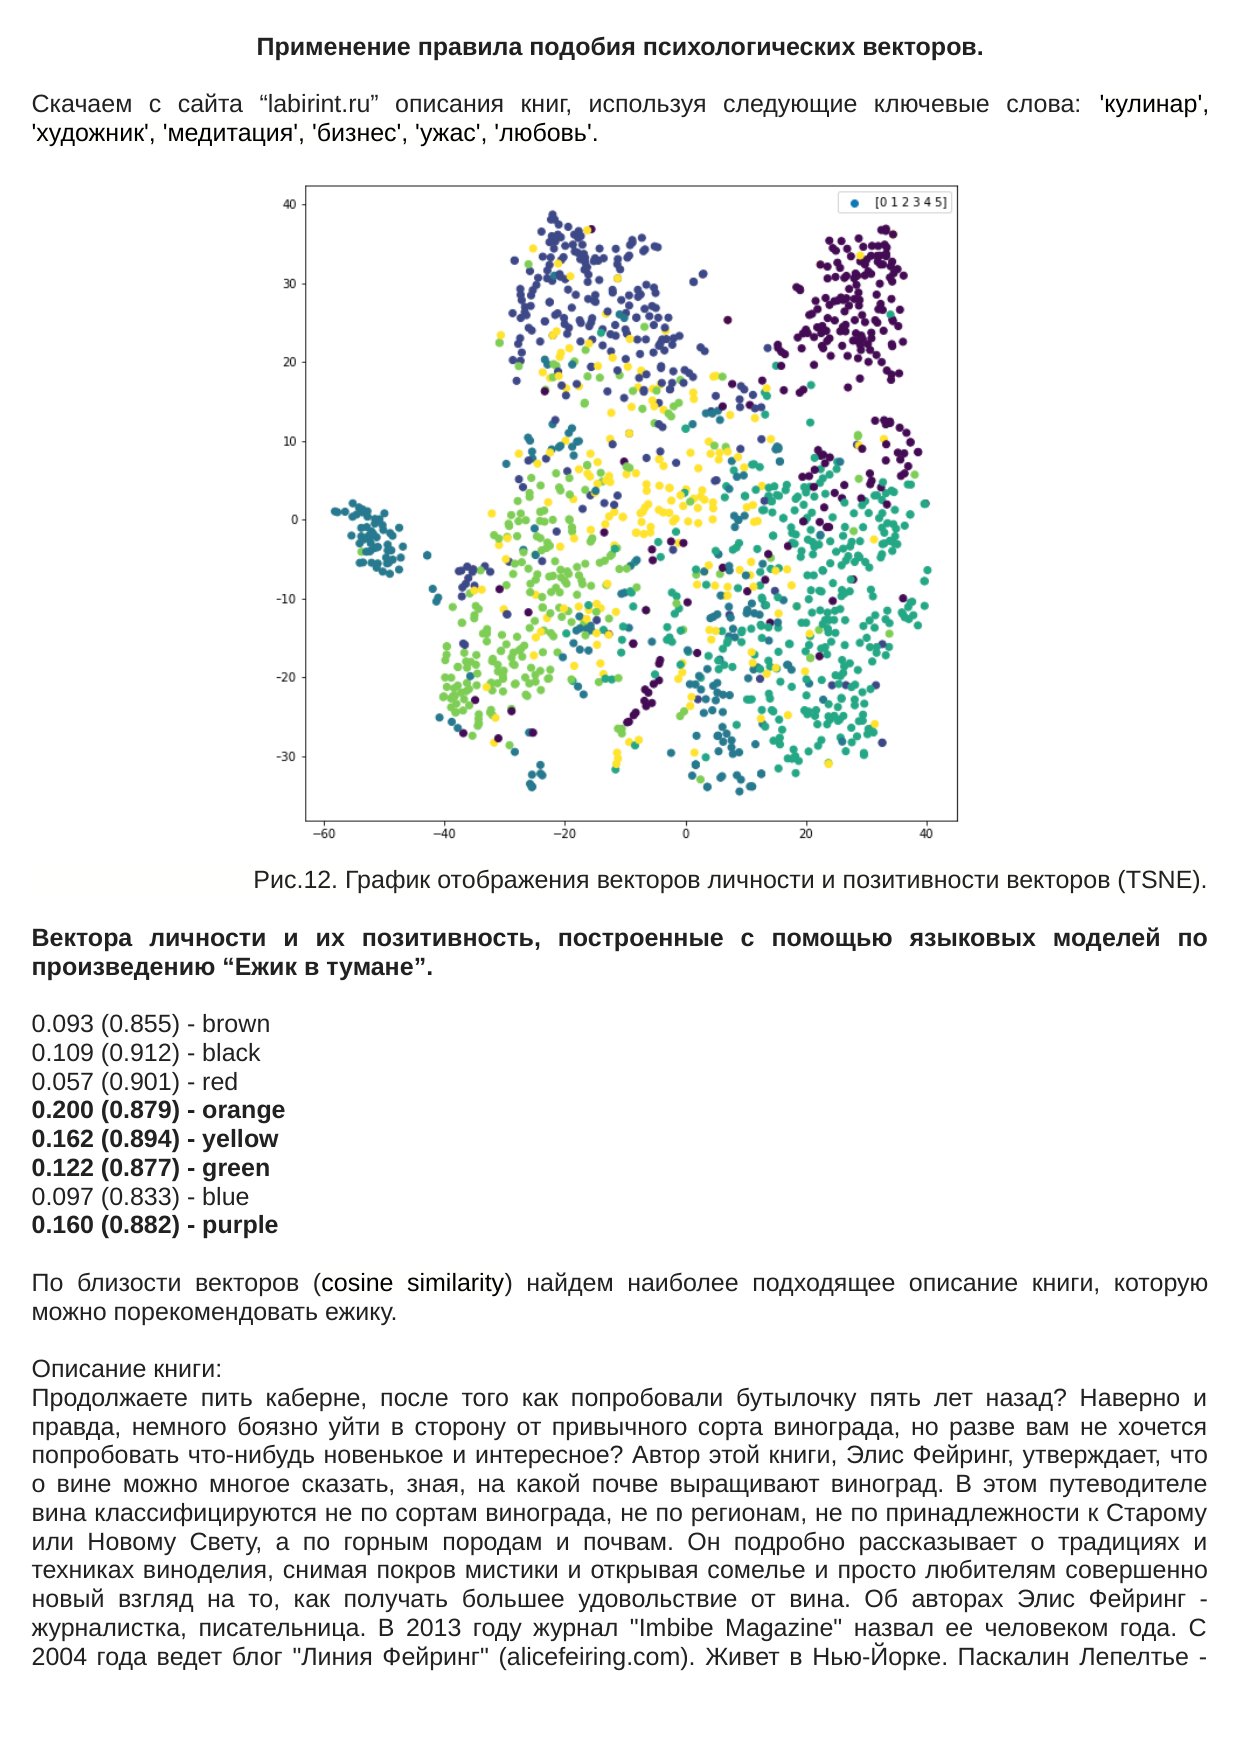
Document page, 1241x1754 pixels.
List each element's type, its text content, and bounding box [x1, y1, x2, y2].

text По близости векторов (cosine similarity) найдем наиболее подходящее описание книги, которую можно порекомендовать ежику. [31, 1268, 1209, 1325]
text Скачаем с сайта “labirint.ru” описания книг, используя следующие ключевые слова: 'кулинар', 'художник', 'медитация', 'бизнес', 'ужас', 'любовь'. [31, 89, 1209, 146]
text 0.097 (0.833) - blue [31, 1181, 1209, 1210]
text Продолжаете пить каберне, после того как попробовали бутылочку пять лет назад? Наверно и правда, немного боязно уйти в сторону от привычного сорта винограда, но разве вам не хочется попробовать что-нибудь новенькое и интересное? Автор этой книги, Элис Фейринг, утверждает, что о вине можно многое сказать, зная, на какой почве выращивают виноград. В этом путеводителе вина классифицируются не по сортам винограда, не по регионам, не по принадлежности к Старому или Новому Свету, а по горным породам и почвам. Он подробно рассказывает о традициях и техниках виноделия, снимая покров мистики и открывая сомелье и просто любителям совершенно новый взгляд на то, как получать большее удовольствие от вина. Об авторах Элис Фейринг - журналистка, писательница. В 2013 году журнал "Imbibe Magazine" назвал ее человеком года. C 2004 года ведет блог "Линия Фейринг" (alicefeiring.com). Живет в Нью-Йорке. Паскалин Лепелтье [31, 1383, 1209, 1670]
text 0.122 (0.877) - green [31, 1153, 1209, 1181]
text Описание книги: [31, 1354, 1209, 1383]
text 0.093 (0.855) - brown [31, 1009, 1209, 1038]
text 0.200 (0.879) - orange [31, 1095, 1209, 1124]
text 0.162 (0.894) - yellow [31, 1124, 1209, 1153]
text 0.109 (0.912) - black [31, 1038, 1209, 1066]
picture [276, 175, 964, 844]
text 0.160 (0.882) - purple [31, 1210, 1209, 1239]
text Применение правила подобия психологических векторов. [31, 31, 1209, 60]
text Рис.12. График отображения векторов личности и позитивности векторов (TSNE). [31, 865, 1209, 894]
text Вектора личности и их позитивность, построенные с помощью языковых моделей по произведению “Ежик в тумане”. [31, 923, 1209, 980]
text 0.057 (0.901) - red [31, 1066, 1209, 1095]
